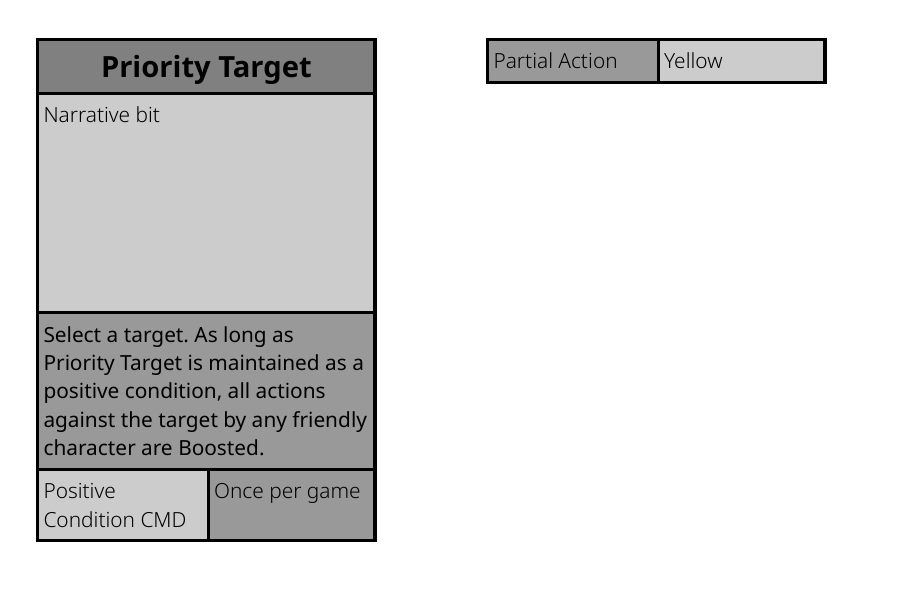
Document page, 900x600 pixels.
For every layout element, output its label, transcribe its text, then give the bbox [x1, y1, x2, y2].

table_cell Partial Action [489, 41, 657, 81]
table_header Priority Target [39, 41, 373, 92]
table_cell Once per game [210, 471, 373, 539]
table_cell Select a target. As long as Priority Target is maintained as a positive condition, all actions against the target by any friendly character are Boosted. [39, 314, 373, 468]
table_cell Yellow [660, 41, 823, 81]
table_cell Positive Condition CMD [39, 471, 207, 539]
table_cell Narrative bit [39, 95, 373, 311]
